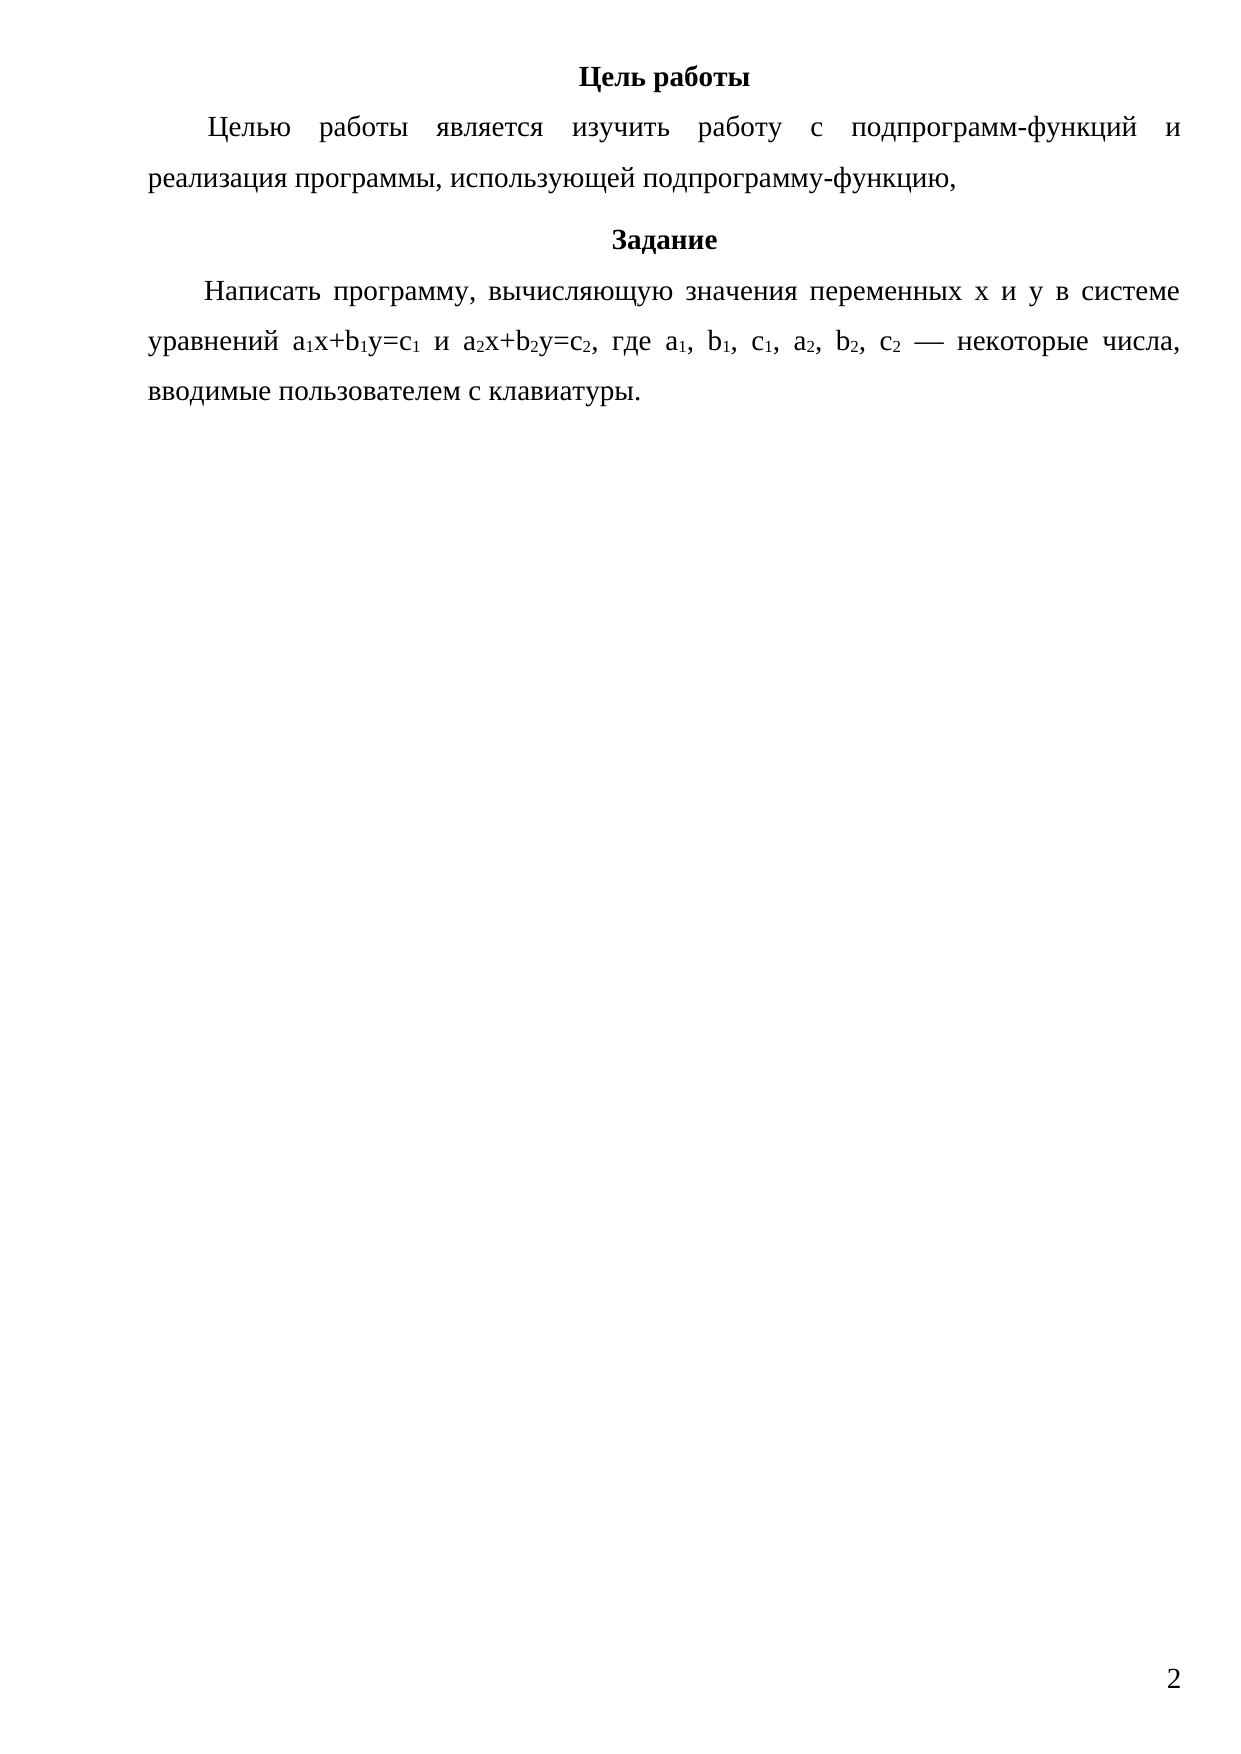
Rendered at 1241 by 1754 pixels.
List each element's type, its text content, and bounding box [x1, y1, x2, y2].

text Написать программу, вычисляющую значения переменных x и y в системе уравнений a1x+b1y=c1 и a2x+b2y=c2, где a1, b1, c1, a2, b2, c2 — некоторые числа, вводимые пользователем с клавиатуры. [148, 273, 1181, 407]
subtitle Задание [207, 222, 1122, 256]
text Целью работы является изучить работу с подпрограмм-функций и реализация программы, использующей подпрограмму-функцию, [148, 109, 1181, 193]
subtitle Цель работы [207, 59, 1122, 93]
